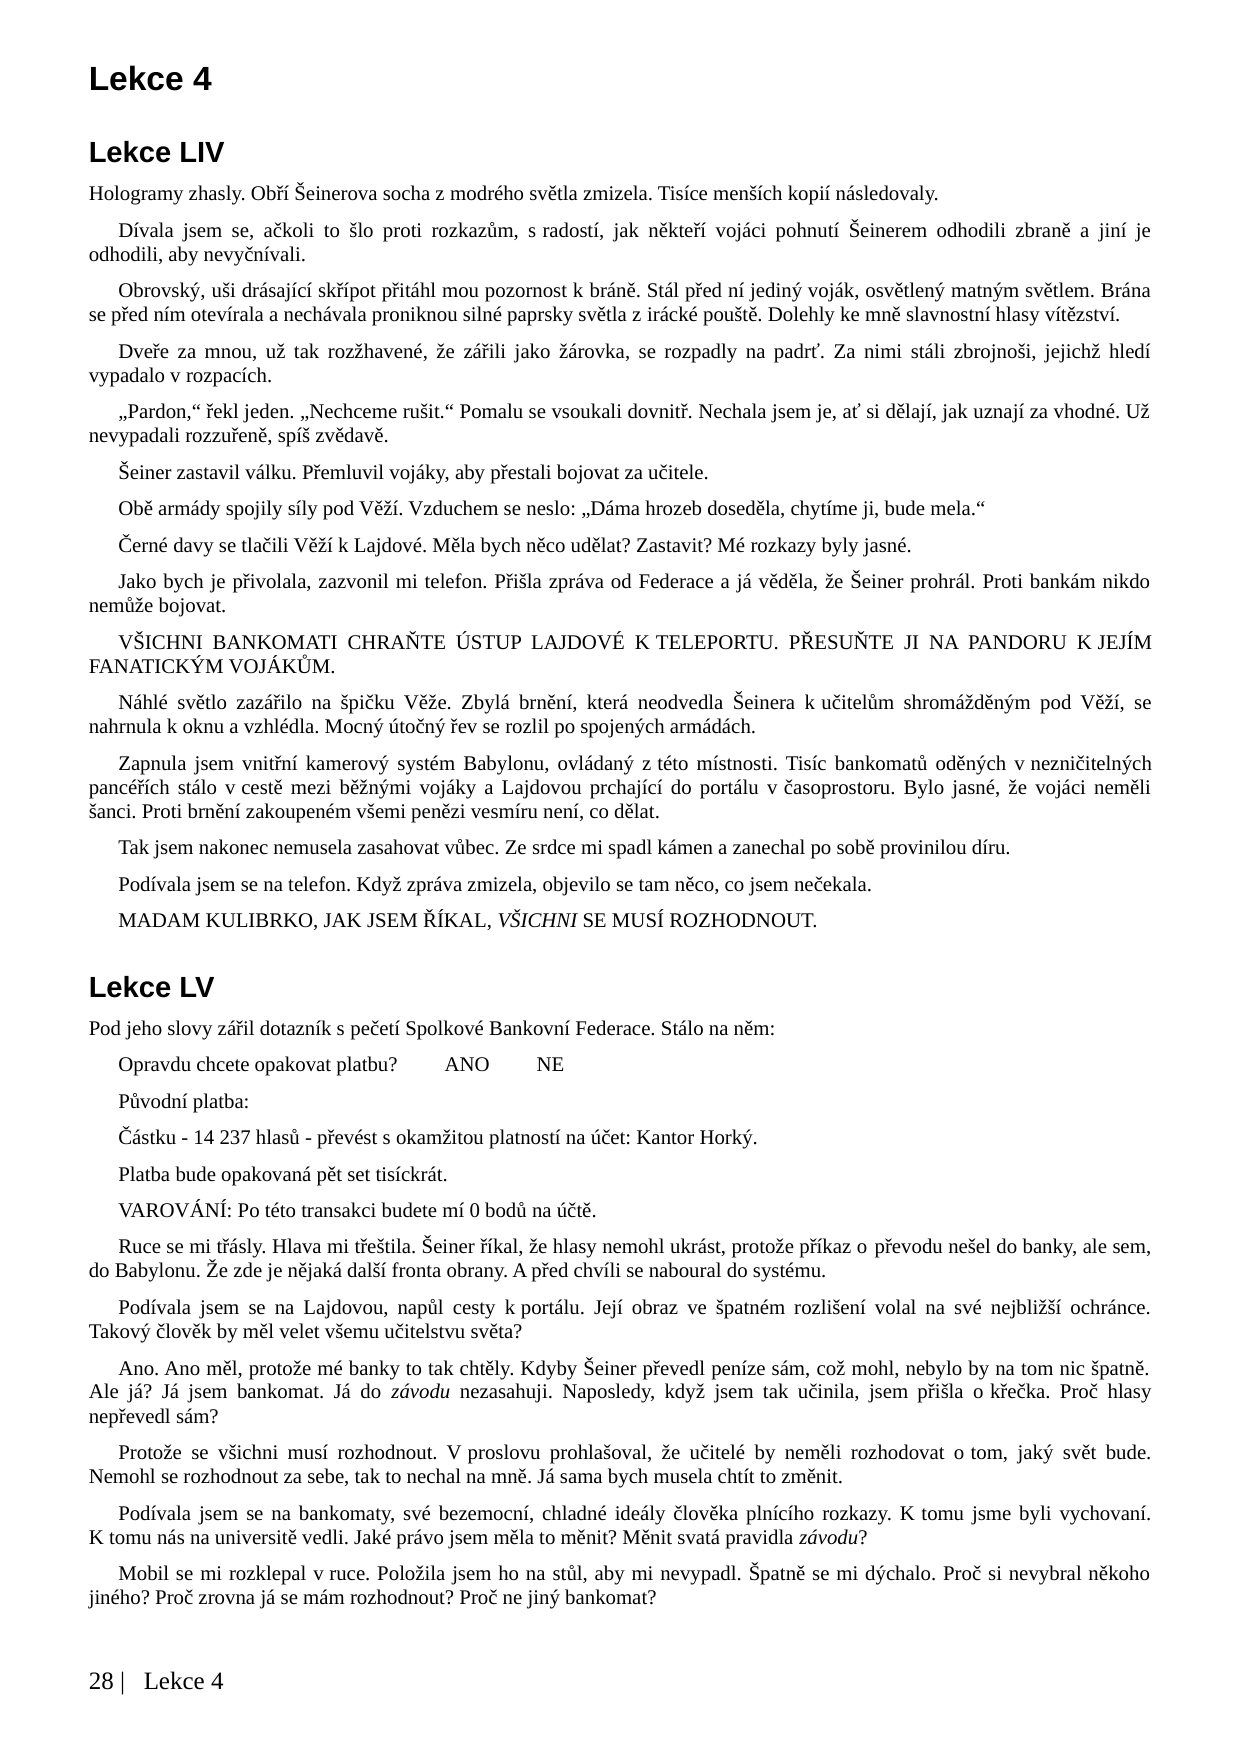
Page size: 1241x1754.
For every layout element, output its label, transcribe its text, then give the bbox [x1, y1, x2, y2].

text Náhlé světlo zazářilo na špičku Věže. Zbylá brnění, která neodvedla Šeinera k učitelům shromážděným pod Věží, se nahrnula k oknu a vzhlédla. Mocný útočný řev se rozlil po spojených armádách. [88, 690, 1152, 738]
text Podívala jsem se na telefon. Když zpráva zmizela, objevilo se tam něco, co jsem nečekala. [88, 872, 1152, 896]
text MADAM KULIBRKO, JAK JSEM ŘÍKAL, VŠICHNI SE MUSÍ ROZHODNOUT. [88, 908, 1152, 932]
text Opravdu chcete opakovat platbu? ANO NE [88, 1052, 1152, 1076]
text Šeiner zastavil válku. Přemluvil vojáky, aby přestali bojovat za učitele. [88, 460, 1152, 484]
text VAROVÁNÍ: Po této transakci budete mí 0 bodů na účtě. [88, 1198, 1152, 1222]
text Tak jsem nakonec nemusela zasahovat vůbec. Ze srdce mi spadl kámen a zanechal po sobě provinilou díru. [88, 835, 1152, 859]
text Hologramy zhasly. Obří Šeinerova socha z modrého světla zmizela. Tisíce menších kopií následovaly. [88, 181, 1152, 205]
text Pod jeho slovy zářil dotazník s pečetí Spolkové Bankovní Federace. Stálo na něm: [88, 1016, 1152, 1040]
text Ano. Ano měl, protože mé banky to tak chtěly. Kdyby Šeiner převedl peníze sám, což mohl, nebylo by na tom nic špatně. Ale já? Já jsem bankomat. Já do závodu nezasahuji. Naposledy, když jsem tak učinila, jsem přišla o křečka. Proč hlasy nepřevedl sám? [88, 1355, 1152, 1428]
text Dveře za mnou, už tak rozžhavené, že zářili jako žárovka, se rozpadly na padrť. Za nimi stáli zbrojnoši, jejichž hledí vypadalo v rozpacích. [88, 339, 1152, 387]
text Černé davy se tlačili Věží k Lajdové. Měla bych něco udělat? Zastavit? Mé rozkazy byly jasné. [88, 533, 1152, 557]
subtitle Lekce 4 [88, 59, 1152, 98]
text Jako bych je přivolala, zazvonil mi telefon. Přišla zpráva od Federace a já věděla, že Šeiner prohrál. Proti bankám nikdo nemůže bojovat. [88, 569, 1152, 617]
text Mobil se mi rozklepal v ruce. Položila jsem ho na stůl, aby mi nevypadl. Špatně se mi dýchalo. Proč si nevybral někoho jiného? Proč zrovna já se mám rozhodnout? Proč ne jiný bankomat? [88, 1561, 1152, 1609]
text Podívala jsem se na Lajdovou, napůl cesty k portálu. Její obraz ve špatném rozlišení volal na své nejbližší ochránce. Takový člověk by měl velet všemu učitelstvu světa? [88, 1295, 1152, 1343]
text Obě armády spojily síly pod Věží. Vzduchem se neslo: „Dáma hrozeb doseděla, chytíme ji, bude mela.“ [88, 496, 1152, 520]
text Zapnula jsem vnitřní kamerový systém Babylonu, ovládaný z této místnosti. Tisíc bankomatů oděných v nezničitelných pancéřích stálo v cestě mezi běžnými vojáky a Lajdovou prchající do portálu v časoprostoru. Bylo jasné, že vojáci neměli šanci. Proti brnění zakoupeném všemi penězi vesmíru není, co dělat. [88, 751, 1152, 823]
text Podívala jsem se na bankomaty, své bezemocní, chladné ideály člověka plnícího rozkazy. K tomu jsme byli vychovaní. K tomu nás na universitě vedli. Jaké právo jsem měla to měnit? Měnit svatá pravidla závodu? [88, 1501, 1152, 1549]
text Protože se všichni musí rozhodnout. V proslovu prohlašoval, že učitelé by neměli rozhodovat o tom, jaký svět bude. Nemohl se rozhodnout za sebe, tak to nechal na mně. Já sama bych musela chtít to změnit. [88, 1440, 1152, 1488]
text Ruce se mi třásly. Hlava mi třeštila. Šeiner říkal, že hlasy nemohl ukrást, protože příkaz o převodu nešel do banky, ale sem, do Babylonu. Že zde je nějaká další fronta obrany. A před chvíli se naboural do systému. [88, 1234, 1152, 1282]
text Původní platba: [88, 1088, 1152, 1113]
text VŠICHNI BANKOMATI CHRAŇTE ÚSTUP LAJDOVÉ K TELEPORTU. PŘESUŇTE JI NA PANDORU K JEJÍM FANATICKÝM VOJÁKŮM. [88, 629, 1152, 678]
text „Pardon,“ řekl jeden. „Nechceme rušit.“ Pomalu se vsoukali dovnitř. Nechala jsem je, ať si dělají, jak uznají za vhodné. Už nevypadali rozzuřeně, spíš zvědavě. [88, 399, 1152, 447]
text Obrovský, uši drásající skřípot přitáhl mou pozornost k bráně. Stál před ní jediný voják, osvětlený matným světlem. Brána se před ním otevírala a nechávala proniknou silné paprsky světla z irácké pouště. Dolehly ke mně slavnostní hlasy vítězství. [88, 278, 1152, 326]
text Dívala jsem se, ačkoli to šlo proti rozkazům, s radostí, jak někteří vojáci pohnutí Šeinerem odhodili zbraně a jiní je odhodili, aby nevyčnívali. [88, 218, 1152, 266]
text Lekce LIV [88, 135, 1152, 169]
text Platba bude opakovaná pět set tisíckrát. [88, 1161, 1152, 1186]
text Lekce LV [88, 969, 1152, 1003]
text Částku - 14 237 hlasů - převést s okamžitou platností na účet: Kantor Horký. [88, 1125, 1152, 1149]
